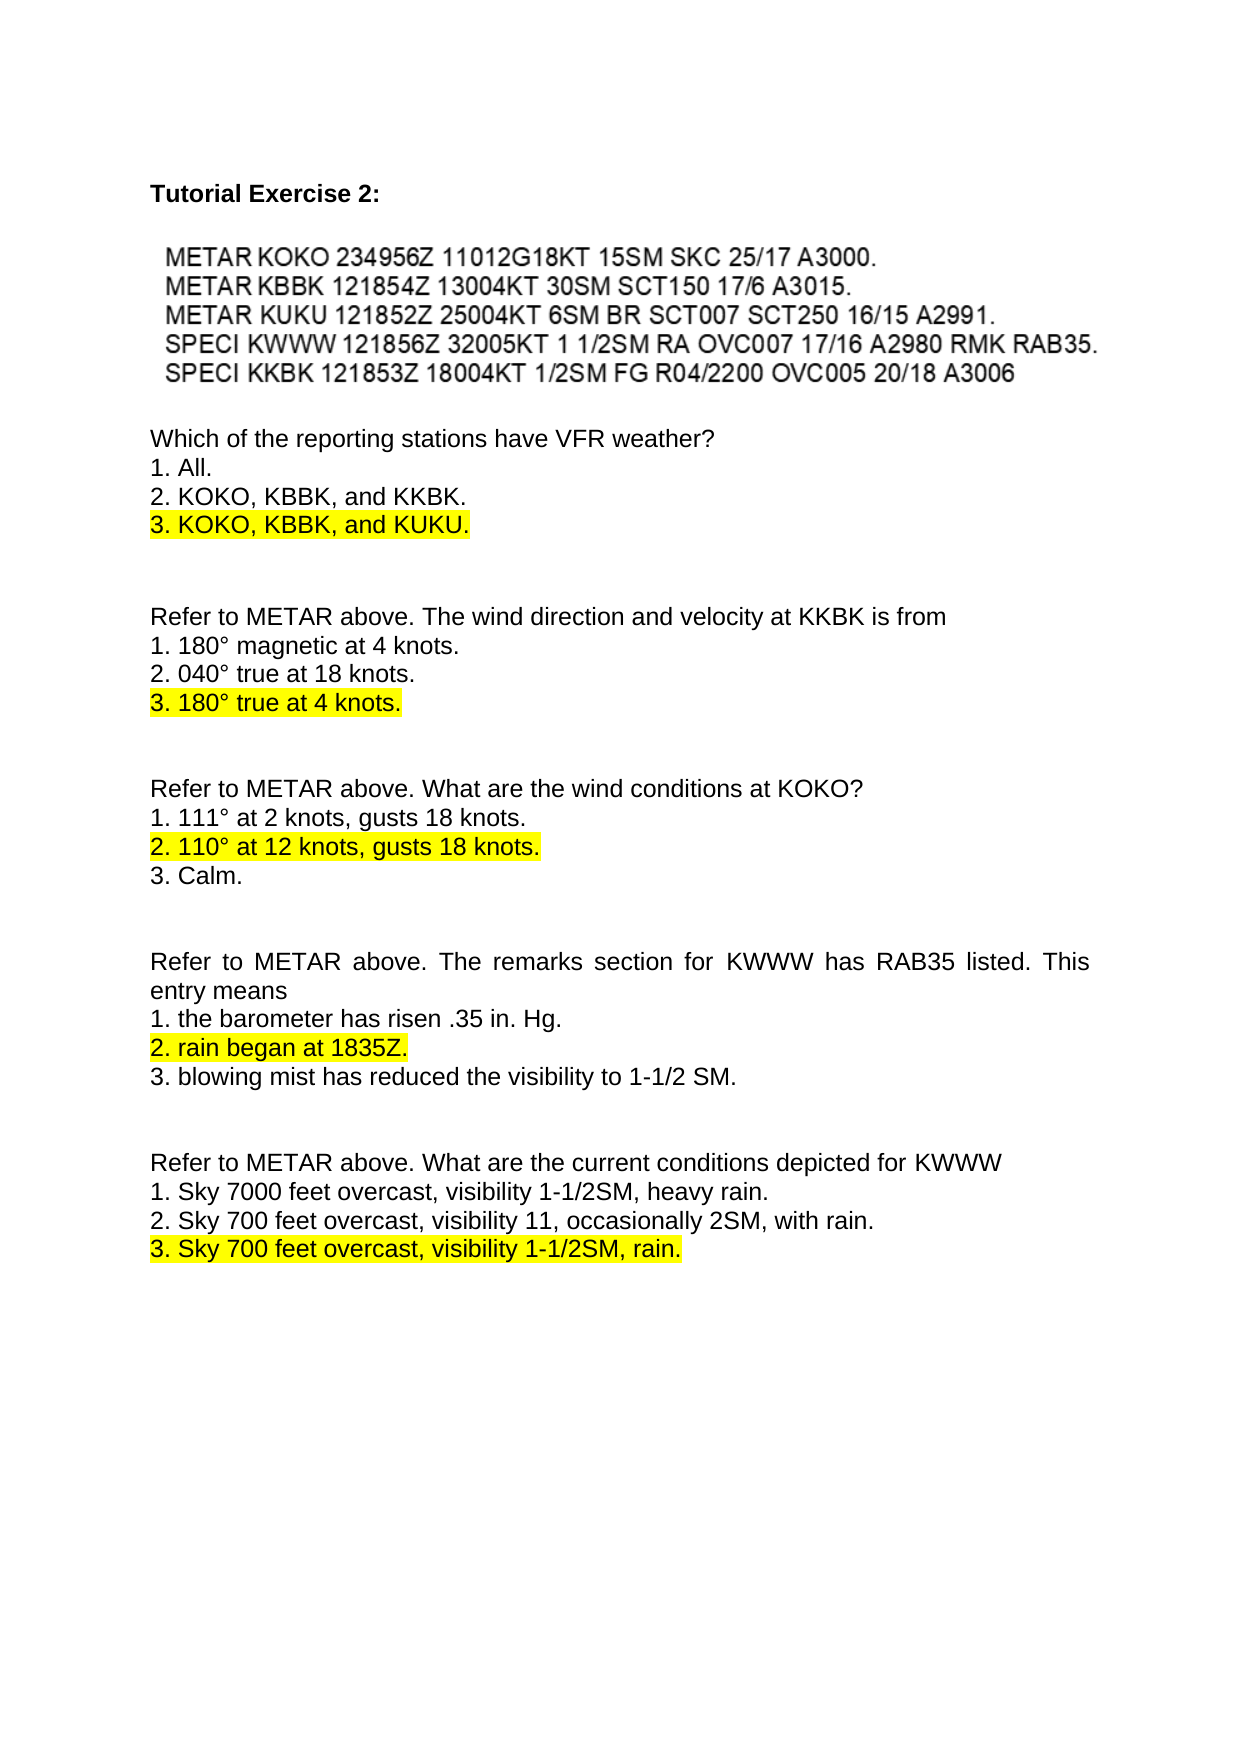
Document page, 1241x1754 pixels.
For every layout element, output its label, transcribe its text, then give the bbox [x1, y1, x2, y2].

subtitle 3. 180° true at 4 knots. [150, 688, 1090, 717]
subtitle Refer to METAR above. What are the wind conditions at KOKO? [150, 774, 1090, 803]
subtitle 1. 180° magnetic at 4 knots. [150, 631, 1090, 659]
subtitle 1. the barometer has risen .35 in. Hg. [150, 1004, 1090, 1033]
subtitle 3. Sky 700 feet overcast, visibility 1-1/2SM, rain. [150, 1234, 1090, 1263]
subtitle 2. Sky 700 feet overcast, visibility 11, occasionally 2SM, with rain. [150, 1206, 1090, 1234]
subtitle Refer to METAR above. The wind direction and velocity at KKBK is from [150, 602, 1090, 631]
subtitle Tutorial Exercise 2: [150, 179, 1090, 208]
subtitle 3. KOKO, KBBK, and KUKU. [150, 510, 1090, 539]
subtitle 1. Sky 7000 feet overcast, visibility 1-1/2SM, heavy rain. [150, 1177, 1090, 1206]
subtitle 2. KOKO, KBBK, and KKBK. [150, 482, 1090, 510]
subtitle 1. 111° at 2 knots, gusts 18 knots. [150, 803, 1090, 832]
subtitle 3. Calm. [150, 861, 1090, 889]
subtitle Refer to METAR above. The remarks section for KWWW has RAB35 listed. This entry means [150, 947, 1090, 1004]
subtitle 2. 040° true at 18 knots. [150, 659, 1090, 688]
subtitle 1. All. [150, 453, 1090, 482]
subtitle 2. 110° at 12 knots, gusts 18 knots. [150, 832, 1090, 861]
subtitle Which of the reporting stations have VFR weather? [150, 424, 1090, 453]
subtitle 2. rain began at 1835Z. [150, 1033, 1090, 1062]
subtitle Refer to METAR above. What are the current conditions depicted for KWWW [150, 1148, 1090, 1177]
picture [150, 236, 1139, 396]
subtitle 3. blowing mist has reduced the visibility to 1-1/2 SM. [150, 1062, 1090, 1091]
